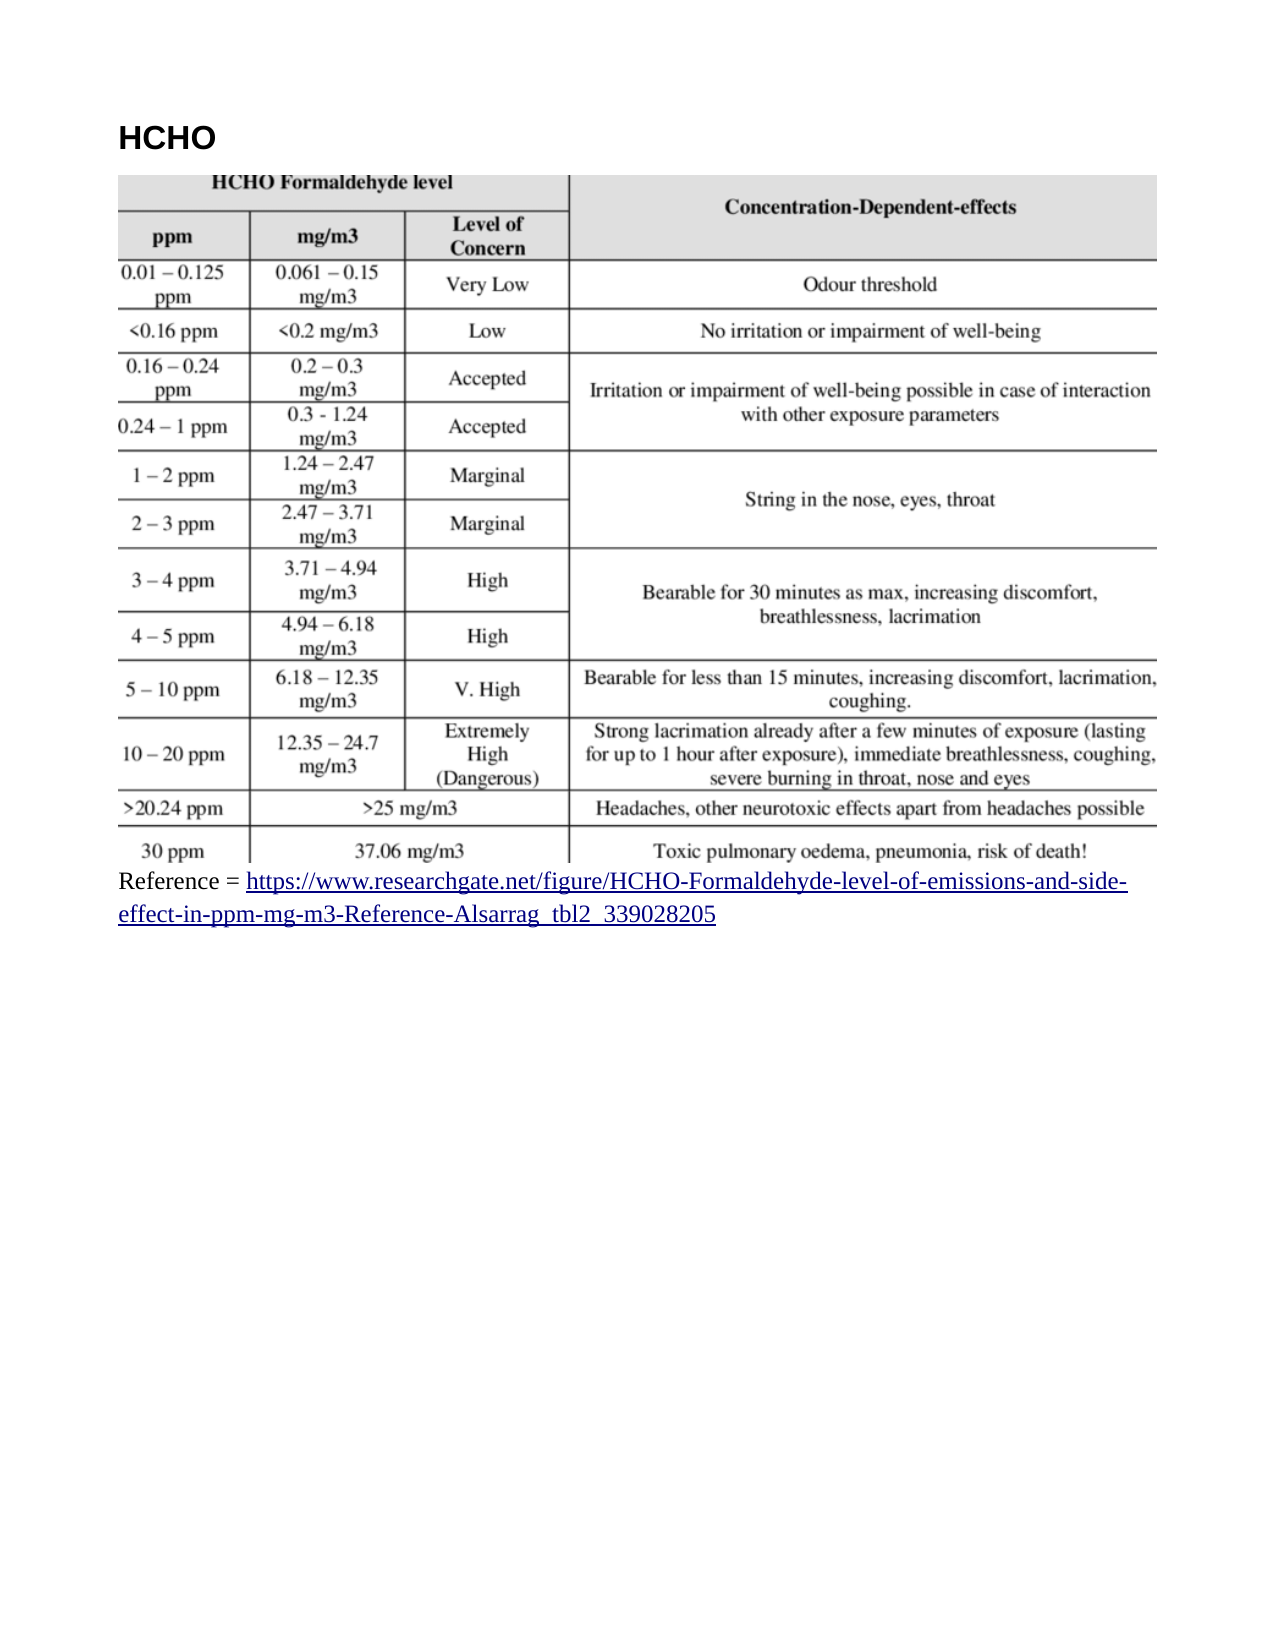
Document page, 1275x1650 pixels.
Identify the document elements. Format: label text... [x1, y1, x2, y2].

text Reference = https://www.researchgate.net/figure/HCHO-Formaldehyde-level-of-emissions-and-side-effect-in-ppm-mg-m3-Reference-Alsarrag_tbl2_339028205 [118, 863, 1157, 928]
picture [118, 175, 1157, 863]
text [118, 169, 1157, 175]
subtitle HCHO [118, 118, 1157, 157]
